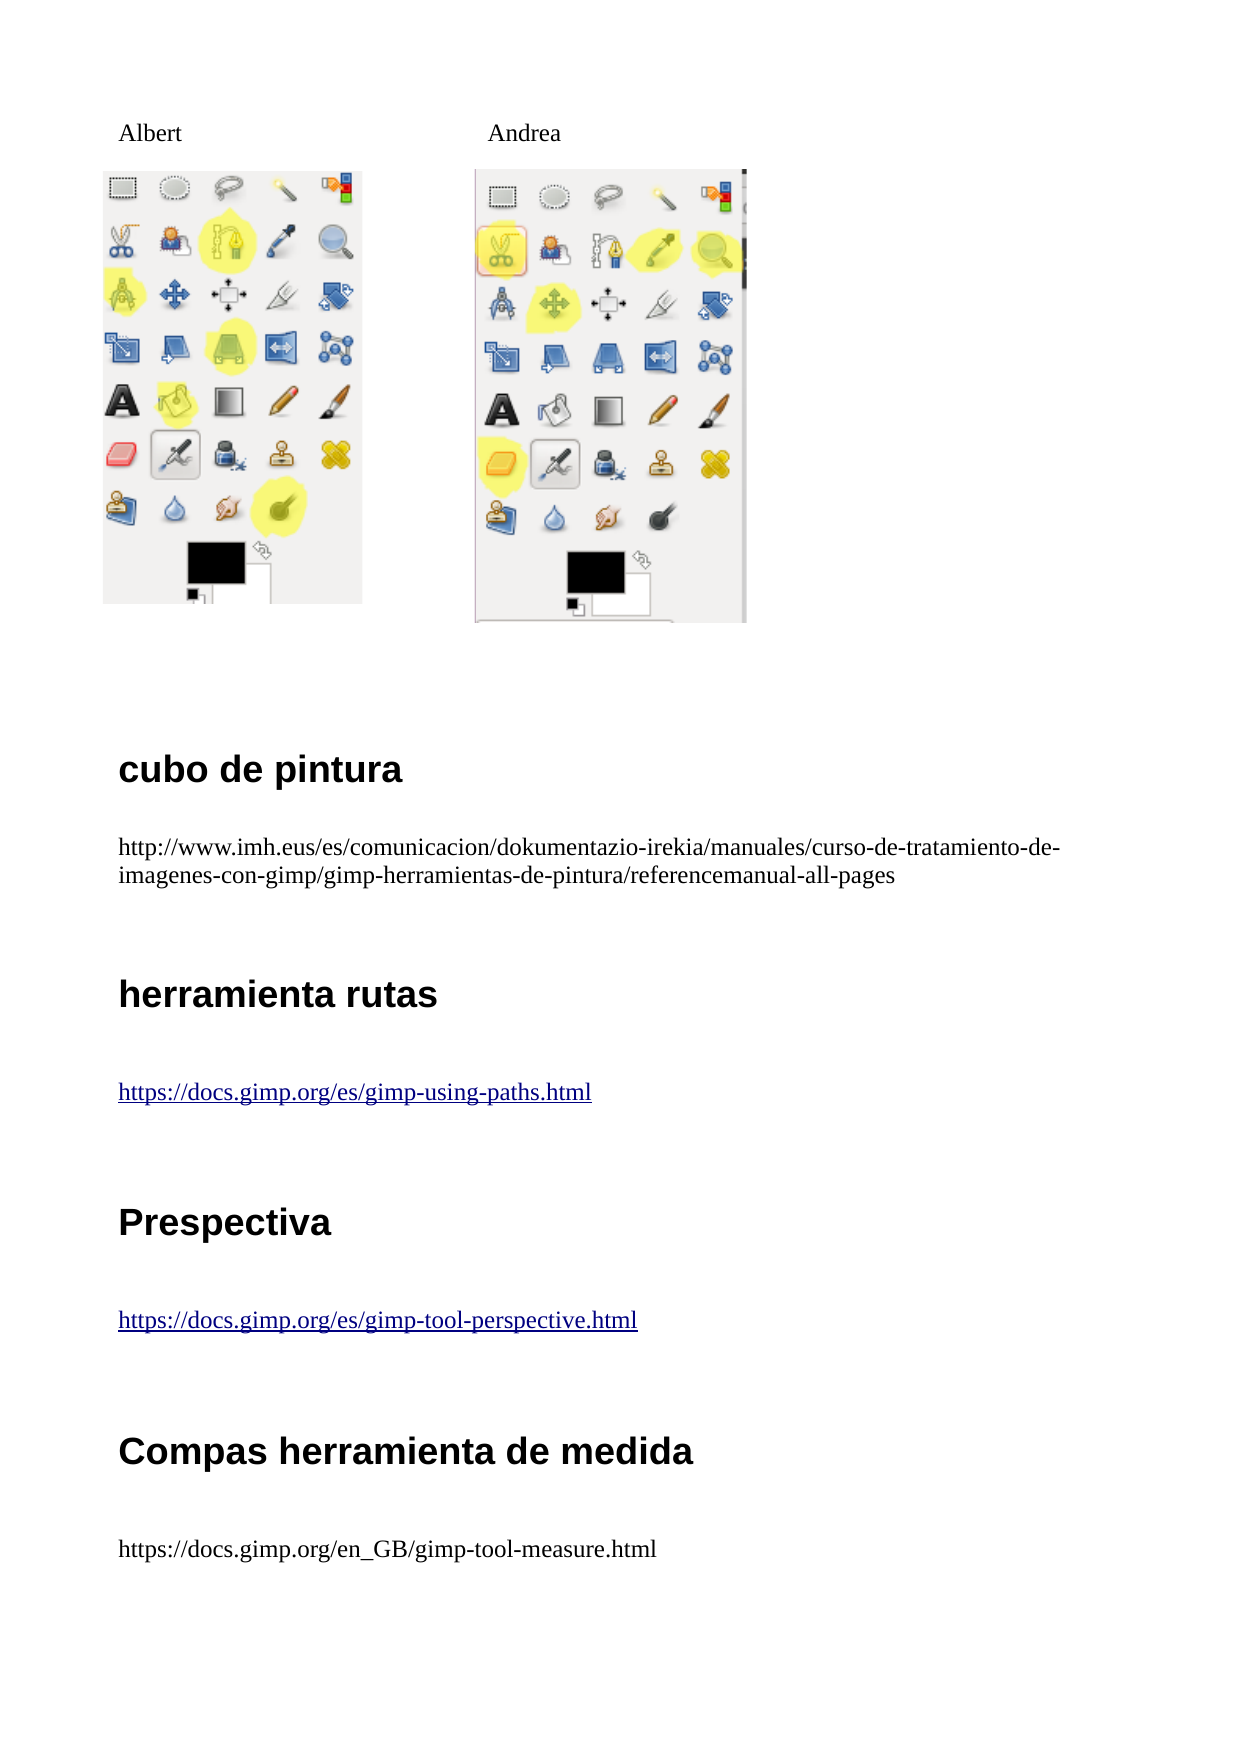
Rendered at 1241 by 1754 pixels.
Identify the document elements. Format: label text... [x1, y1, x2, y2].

text https://docs.gimp.org/es/gimp-using-paths.html [118, 1077, 1122, 1106]
text http://www.imh.eus/es/comunicacion/dokumentazio-irekia/manuales/curso-de-tratamiento-de-imagenes-con-gimp/gimp-herramientas-de-pintura/referencemanual-all-pages [118, 832, 1122, 889]
picture [474, 169, 747, 623]
picture [102, 171, 363, 604]
subtitle Compas herramienta de medida [118, 1428, 1122, 1472]
text https://docs.gimp.org/es/gimp-tool-perspective.html [118, 1305, 1122, 1334]
text Albert Andrea [118, 118, 1122, 147]
subtitle herramienta rutas [118, 972, 1122, 1015]
subtitle Prespectiva [118, 1200, 1122, 1244]
text https://docs.gimp.org/en_GB/gimp-tool-measure.html [118, 1534, 1122, 1562]
subtitle cubo de pintura [118, 747, 1122, 791]
